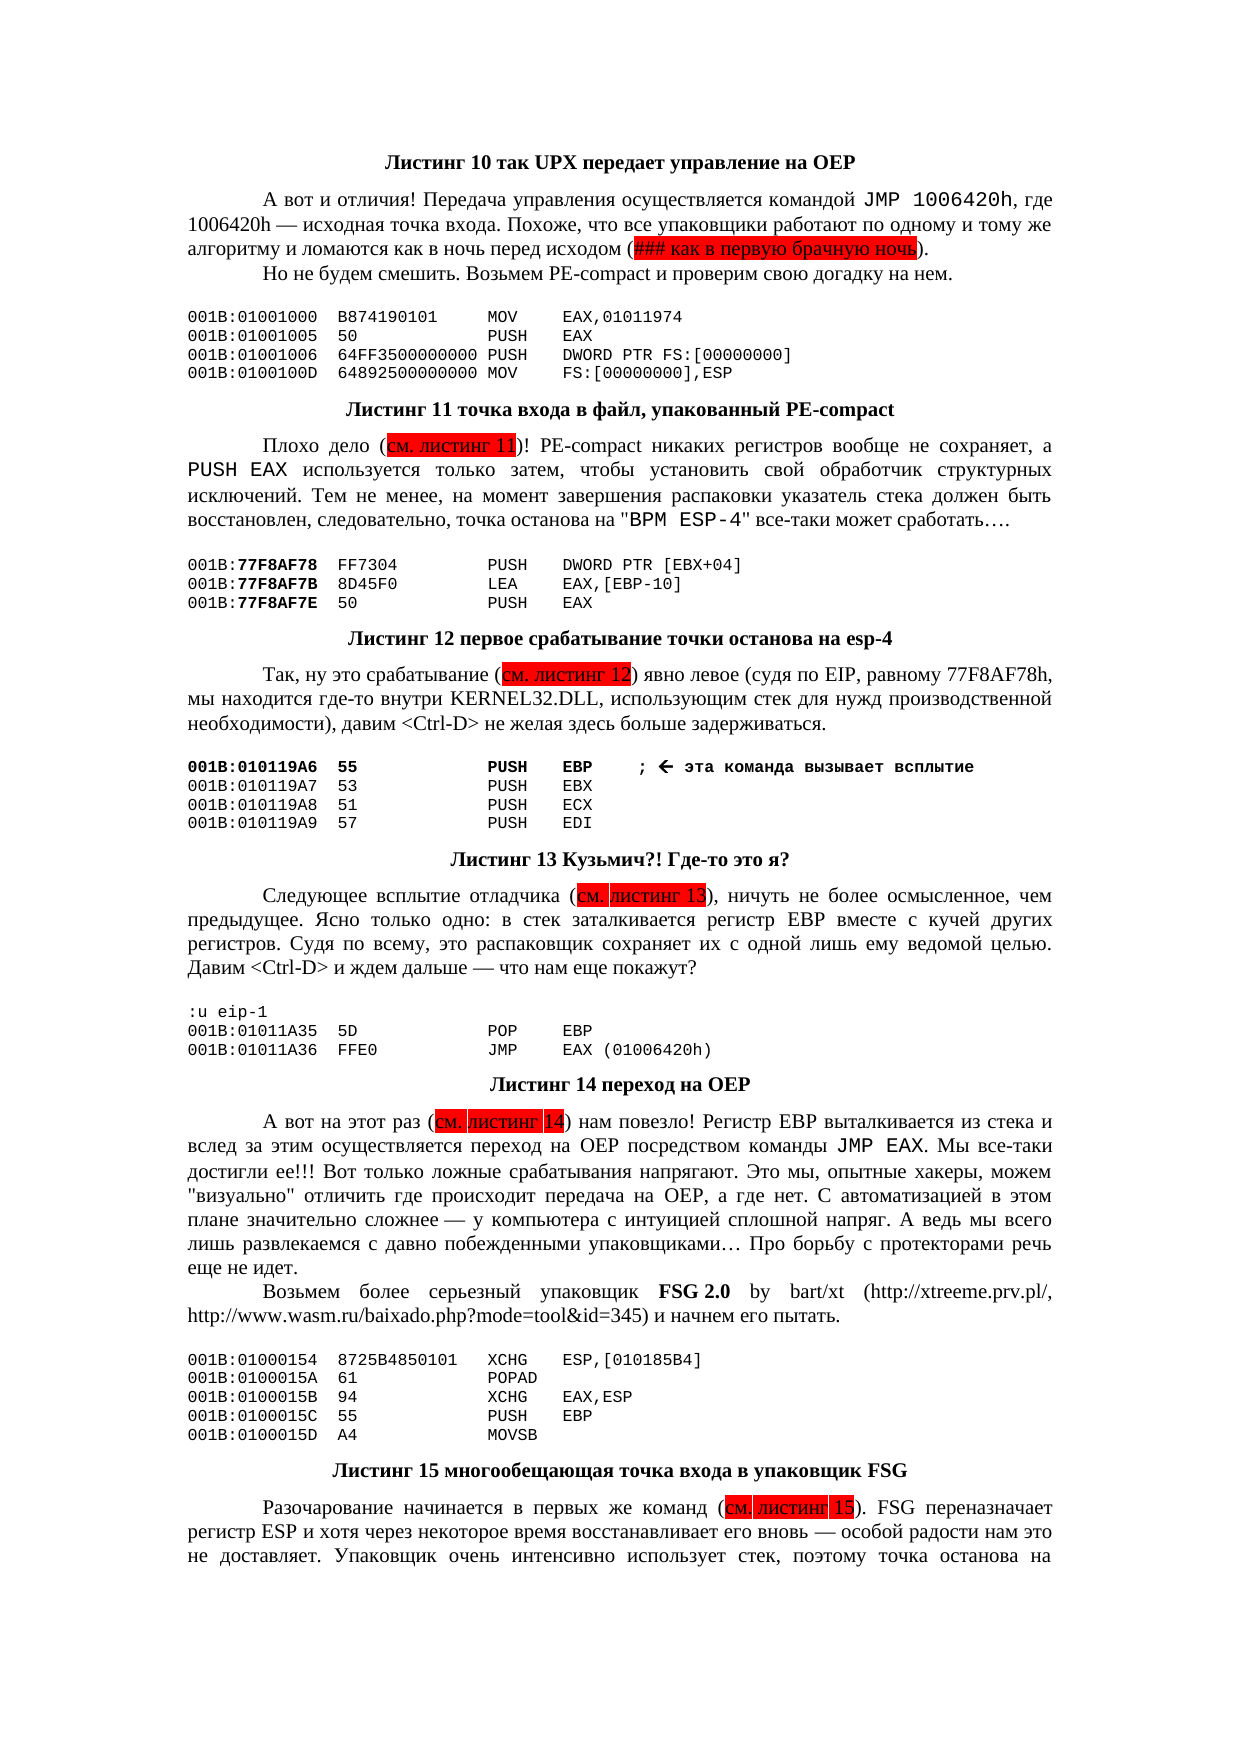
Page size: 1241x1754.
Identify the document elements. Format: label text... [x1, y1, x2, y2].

text 001B:0100015B 94 XCHG EAX,ESP [187, 1389, 1053, 1408]
text 001B:77F8AF7B 8D45F0 LEA EAX,[EBP-10] [187, 576, 1053, 594]
text Листинг 15 многообещающая точка входа в упаковщик FSG [187, 1458, 1053, 1482]
text Листинг 14 переход на OEP [187, 1072, 1053, 1096]
text 001B:01001000 B874190101 MOV EAX,01011974 [187, 308, 1053, 327]
text Листинг 13 Кузьмич?! Где-то это я? [187, 846, 1053, 871]
text Но не будем смешить. Возьмем PE-compact и проверим свою догадку на нем. [187, 260, 1053, 284]
text Листинг 10 так UPX передает управление на OEP [187, 150, 1053, 174]
text 001B:0100015A 61 POPAD [187, 1370, 1053, 1389]
text Плохо дело (см. листинг 11)! PE-compact никаких регистров вообще не сохраняет, а PUSH EAX используется только затем, чтобы установить свой обработчик структурных исключений. Тем не менее, на момент завершения распаковки указатель стека должен быть восстановлен, следовательно, точка останова на "BPM ESP-4" все-таки может сработать…. [187, 433, 1053, 533]
text Так, ну это срабатывание (см. листинг 12) явно левое (судя по EIP, равному 77F8AF78h, мы находится где-то внутри KERNEL32.DLL, использующим стек для нужд производственной необходимости), давим <Ctrl-D> не желая здесь больше задерживаться. [187, 662, 1053, 734]
text 001B:010119A7 53 PUSH EBX [187, 777, 1053, 796]
text :u eip-1 [187, 1003, 1053, 1022]
text Возьмем более серьезный упаковщик FSG 2.0 by bart/xt (http://xtreeme.prv.pl/, http://www.wasm.ru/baixado.php?mode=tool&id=345) и начнем его пытать. [187, 1279, 1053, 1327]
text 001B:0100015C 55 PUSH EBP [187, 1408, 1053, 1427]
text Разочарование начинается в первых же команд (см. листинг 15). FSG переназначает регистр ESP и хотя через некоторое время восстанавливает его вновь — особой радости нам это не доставляет. Упаковщик очень интенсивно использует стек, поэтому точка останова на [187, 1494, 1053, 1567]
text Следующее всплытие отладчика (см. листинг 13), ничуть не более осмысленное, чем предыдущее. Ясно только одно: в стек заталкивается регистр EBP вместе с кучей других регистров. Судя по всему, это распаковщик сохраняет их с одной лишь ему ведомой целью. Давим <Ctrl-D> и ждем дальше — что нам еще покажут? [187, 883, 1053, 979]
text 001B:0100100D 64892500000000 MOV FS:[00000000],ESP [187, 365, 1053, 384]
text 001B:01011A36 FFE0 JMP EAX (01006420h) [187, 1041, 1053, 1060]
text 001B:01001006 64FF3500000000 PUSH DWORD PTR FS:[00000000] [187, 346, 1053, 365]
text Листинг 12 первое срабатывание точки останова на esp-4 [187, 626, 1053, 650]
text Листинг 11 точка входа в файл, упакованный PE-compact [187, 396, 1053, 421]
text 001B:01000154 8725B4850101 XCHG ESP,[010185B4] [187, 1351, 1053, 1370]
text 001B:77F8AF78 FF7304 PUSH DWORD PTR [EBX+04] [187, 557, 1053, 576]
text А вот и отличия! Передача управления осуществляется командой JMP 1006420h, где 1006420h — исходная точка входа. Похоже, что все упаковщики работают по одному и тому же алгоритму и ломаются как в ночь перед исходом (### как в первую брачную ночь). [187, 187, 1053, 260]
text 001B:01011A35 5D POP EBP [187, 1022, 1053, 1041]
text А вот на этот раз (см. листинг 14) нам повезло! Регистр EBP выталкивается из стека и вслед за этим осуществляется переход на OEP посредством команды JMP EAX. Мы все-таки достигли ее!!! Вот только ложные срабатывания напрягают. Это мы, опытные хакеры, можем "визуально" отличить где происходит передача на OEP, а где нет. С автоматизацией в этом плане значительно сложнее — у компьютера с интуицией сплошной напряг. А ведь мы всего лишь развлекаемся с давно побежденными упаковщиками… Про борьбу с протекторами речь еще не идет. [187, 1109, 1053, 1279]
text 001B:010119A9 57 PUSH EDI [187, 815, 1053, 834]
text 001B:0100015D A4 MOVSB [187, 1427, 1053, 1446]
text 001B:010119A8 51 PUSH ECX [187, 796, 1053, 815]
text 001B:01001005 50 PUSH EAX [187, 327, 1053, 346]
text 001B:010119A6 55 PUSH EBP ;  эта команда вызывает всплытие [187, 758, 1053, 777]
text 001B:77F8AF7E 50 PUSH EAX [187, 594, 1053, 613]
